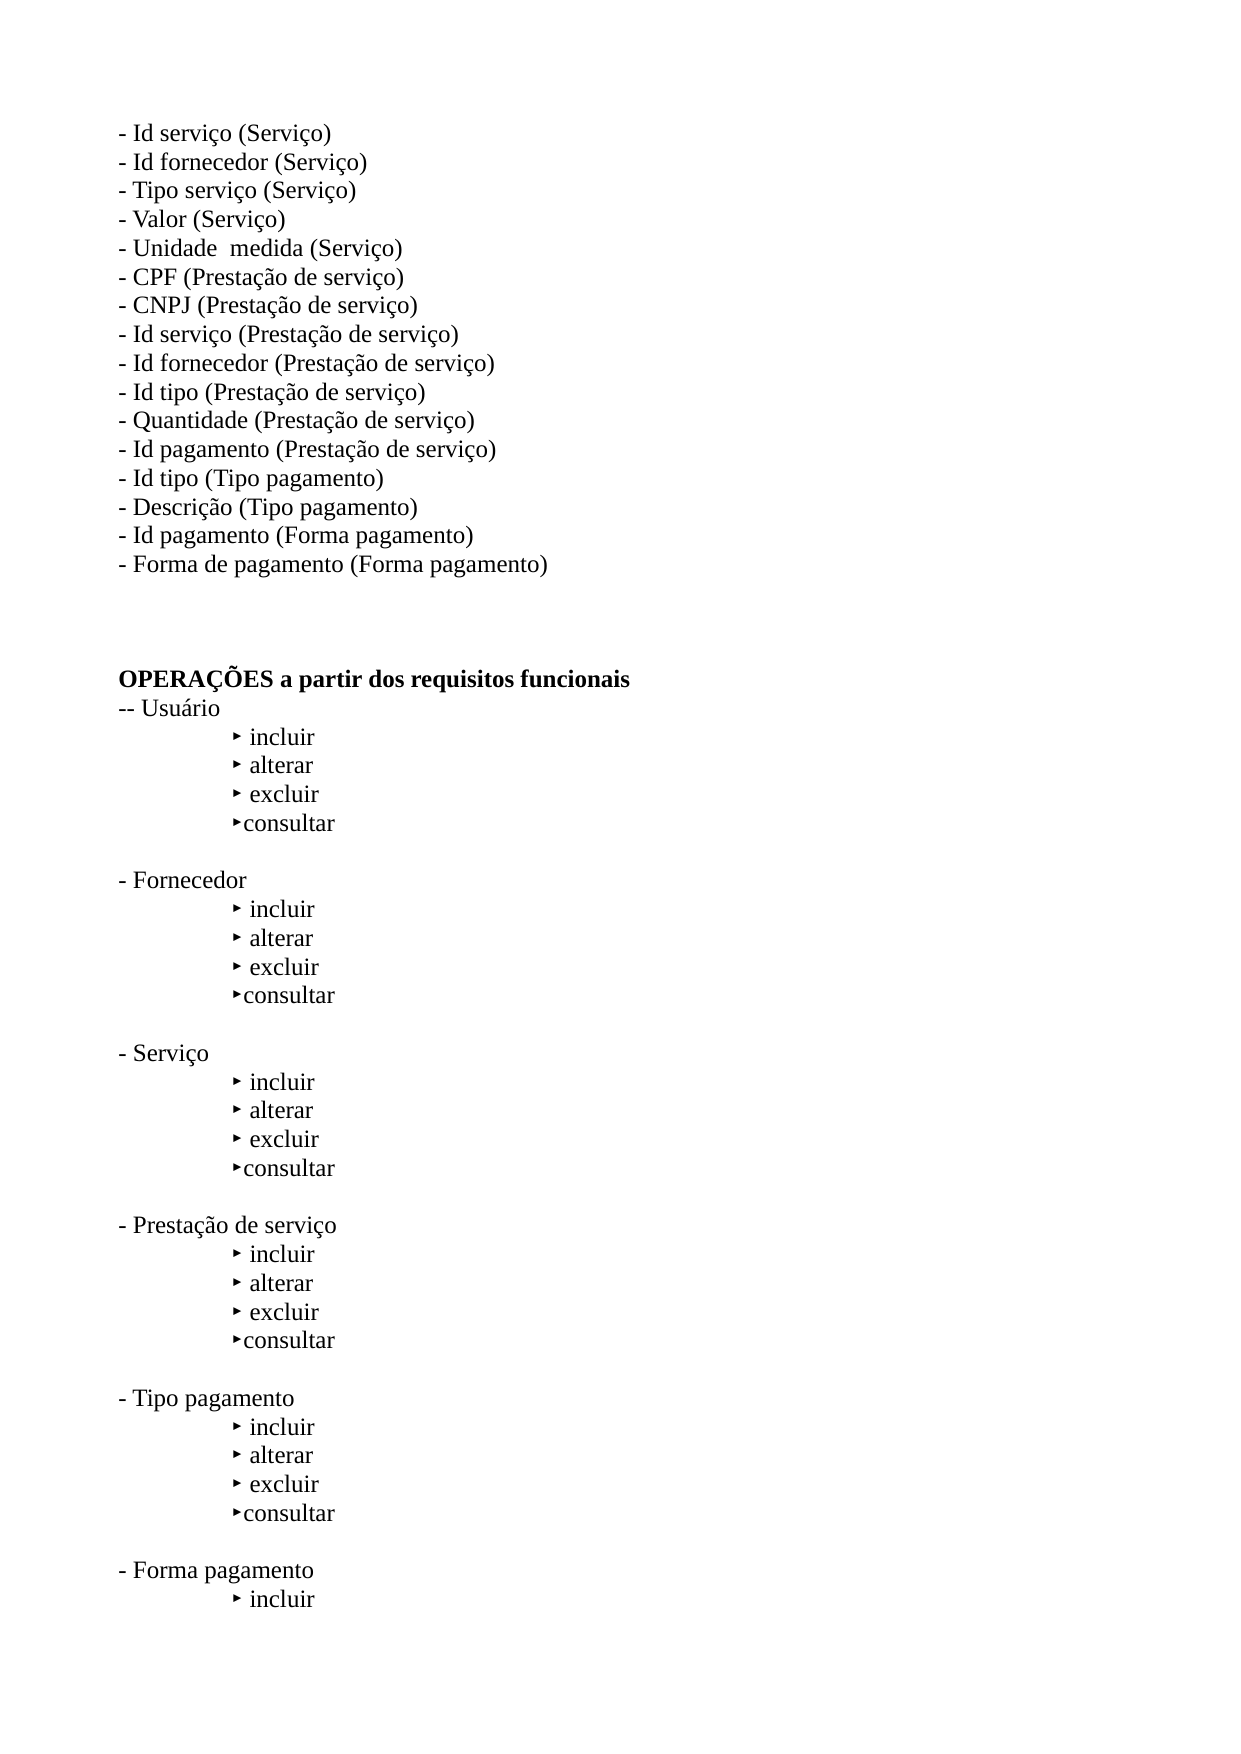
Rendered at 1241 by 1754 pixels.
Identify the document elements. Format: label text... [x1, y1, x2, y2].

text - Id pagamento (Forma pagamento) [118, 521, 1122, 549]
text ‣ excluir [118, 1297, 1122, 1326]
text ‣ alterar [118, 751, 1122, 779]
text ‣consultar [118, 1498, 1122, 1527]
text ‣ incluir [118, 722, 1122, 751]
text - Id fornecedor (Serviço) [118, 147, 1122, 176]
text ‣ alterar [118, 1268, 1122, 1297]
text - Forma de pagamento (Forma pagamento) [118, 549, 1122, 578]
text - Forma pagamento [118, 1556, 1122, 1584]
text ‣ excluir [118, 779, 1122, 808]
text ‣ alterar [118, 923, 1122, 952]
text - Id fornecedor (Prestação de serviço) [118, 348, 1122, 377]
text - CNPJ (Prestação de serviço) [118, 291, 1122, 319]
text - Valor (Serviço) [118, 204, 1122, 233]
text - Id serviço (Prestação de serviço) [118, 319, 1122, 348]
text - Descrição (Tipo pagamento) [118, 492, 1122, 521]
text - Quantidade (Prestação de serviço) [118, 406, 1122, 434]
text - Prestação de serviço [118, 1211, 1122, 1239]
text - Fornecedor [118, 866, 1122, 894]
text ‣ incluir [118, 1239, 1122, 1268]
text - CPF (Prestação de serviço) [118, 262, 1122, 291]
text - Id serviço (Serviço) [118, 118, 1122, 147]
text - Serviço [118, 1038, 1122, 1067]
text -- Usuário [118, 693, 1122, 722]
text ‣consultar [118, 808, 1122, 837]
text - Id pagamento (Prestação de serviço) [118, 434, 1122, 463]
text ‣consultar [118, 1153, 1122, 1182]
text OPERAÇÕES a partir dos requisitos funcionais [118, 664, 1122, 693]
text ‣ incluir [118, 1584, 1122, 1613]
text ‣ alterar [118, 1096, 1122, 1124]
text ‣consultar [118, 981, 1122, 1009]
text ‣ alterar [118, 1441, 1122, 1469]
text ‣consultar [118, 1326, 1122, 1354]
text ‣ incluir [118, 1067, 1122, 1096]
text ‣ incluir [118, 1412, 1122, 1441]
text - Tipo serviço (Serviço) [118, 176, 1122, 204]
text - Id tipo (Prestação de serviço) [118, 377, 1122, 406]
text ‣ excluir [118, 952, 1122, 981]
text - Id tipo (Tipo pagamento) [118, 463, 1122, 492]
text ‣ excluir [118, 1469, 1122, 1498]
text - Tipo pagamento [118, 1383, 1122, 1412]
text ‣ excluir [118, 1124, 1122, 1153]
text - Unidade medida (Serviço) [118, 233, 1122, 262]
text ‣ incluir [118, 894, 1122, 923]
